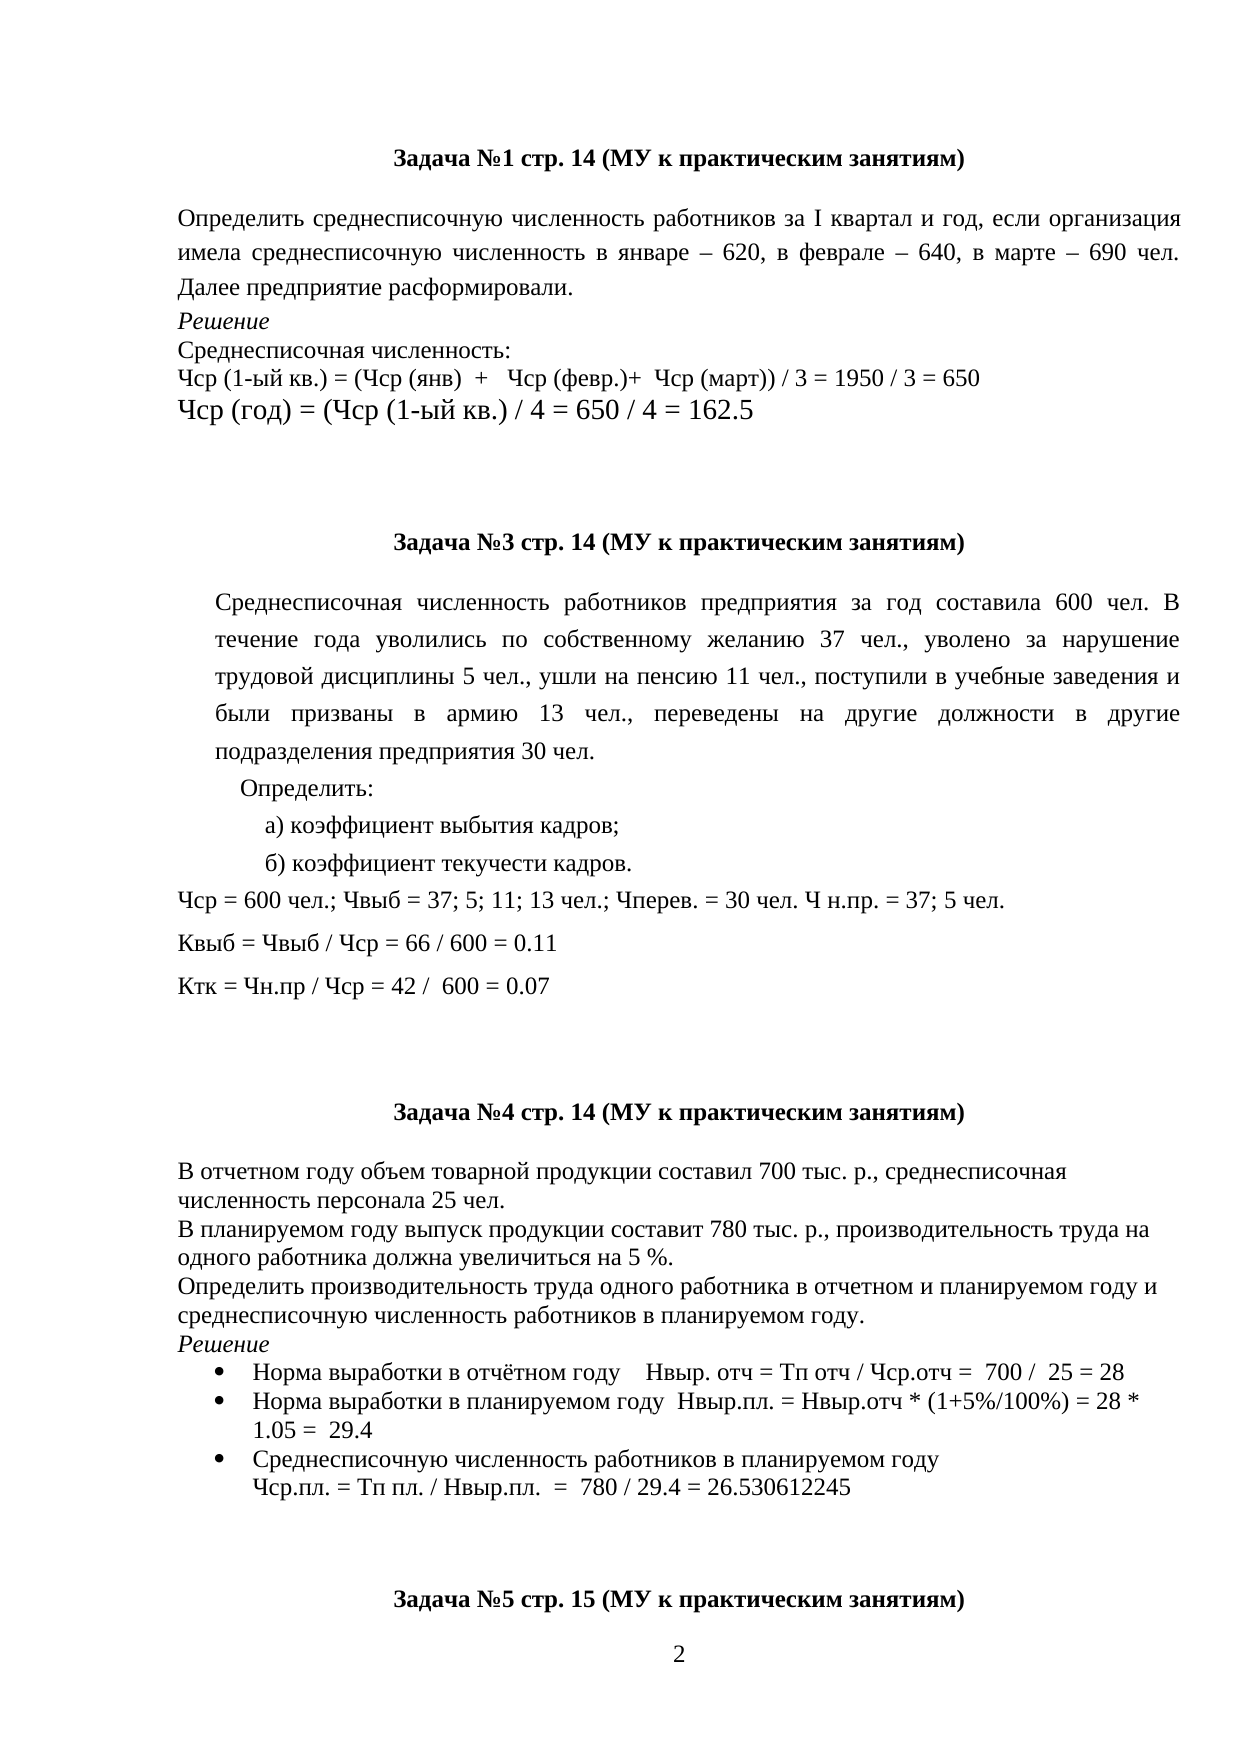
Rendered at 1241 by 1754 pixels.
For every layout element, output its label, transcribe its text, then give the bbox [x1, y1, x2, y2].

list Норма выработки в планируемом году Нвыр.пл. = Нвыр.отч * (1+5%/100%) = 28 * 1.05 = 29.4 [215, 1386, 1181, 1444]
text Чср.пл. = Тп пл. / Нвыр.пл. = 780 / 29.4 = 26.530612245 [215, 1472, 1181, 1501]
list Норма выработки в отчётном году Нвыр. отч = Тп отч / Чср.отч = 700 / 25 = 28 [215, 1357, 1181, 1386]
text В отчетном году объем товарной продукции составил 700 тыс. р., среднесписочная численность персонала 25 чел. [177, 1156, 1181, 1214]
text Среднесписочная численность работников предприятия за год составила 600 чел. В течение года уволились по собственному желанию 37 чел., уволено за нарушение трудовой дисциплины 5 чел., ушли на пенсию 11 чел., поступили в учебные заведения и были призваны в армию 13 чел., переведены на другие должности в другие подразделения предприятия 30 чел. [215, 587, 1181, 764]
list Среднесписочную численность работников в планируемом году [215, 1444, 1181, 1472]
text Среднесписочная численность: [177, 335, 1181, 363]
text Определить среднесписочную численность работников за I квартал и год, если организация имела среднесписочную численность в январе – 620, в феврале – 640, в марте – 690 чел. Далее предприятие расформировали. [177, 203, 1181, 300]
text Чср = 600 чел.; Чвыб = 37; 5; 11; 13 чел.; Чперев. = 30 чел. Ч н.пр. = 37; 5 чел. [177, 885, 1181, 914]
text Задача №1 стр. 14 (МУ к практическим занятиям) [177, 143, 1181, 172]
text В планируемом году выпуск продукции составит 780 тыс. р., производительность труда на одного работника должна увеличиться на 5 %. [177, 1214, 1181, 1271]
text Задача №3 стр. 14 (МУ к практическим занятиям) [177, 527, 1181, 556]
text Определить: [177, 773, 1181, 802]
text Квыб = Чвыб / Чср = 66 / 600 = 0.11 [177, 928, 1181, 957]
text Задача №5 стр. 15 (МУ к практическим занятиям) [177, 1584, 1181, 1612]
text Решение [177, 1329, 1181, 1357]
text Чср (год) = (Чср (1-ый кв.) / 4 = 650 / 4 = 162.5 [177, 392, 1181, 426]
text Задача №4 стр. 14 (МУ к практическим занятиям) [177, 1097, 1181, 1126]
text Решение [177, 306, 1181, 335]
text Чср (1-ый кв.) = (Чср (янв) + Чср (февр.)+ Чср (март)) / 3 = 1950 / 3 = 650 [177, 363, 1181, 392]
text Определить производительность труда одного работника в отчетном и планируемом году и среднесписочную численность работников в планируемом году. [177, 1271, 1181, 1329]
text а) коэффициент выбытия кадров; [264, 810, 1181, 839]
text Ктк = Чн.пр / Чср = 42 / 600 = 0.07 [177, 971, 1181, 1000]
text б) коэффициент текучести кадров. [264, 848, 1181, 876]
